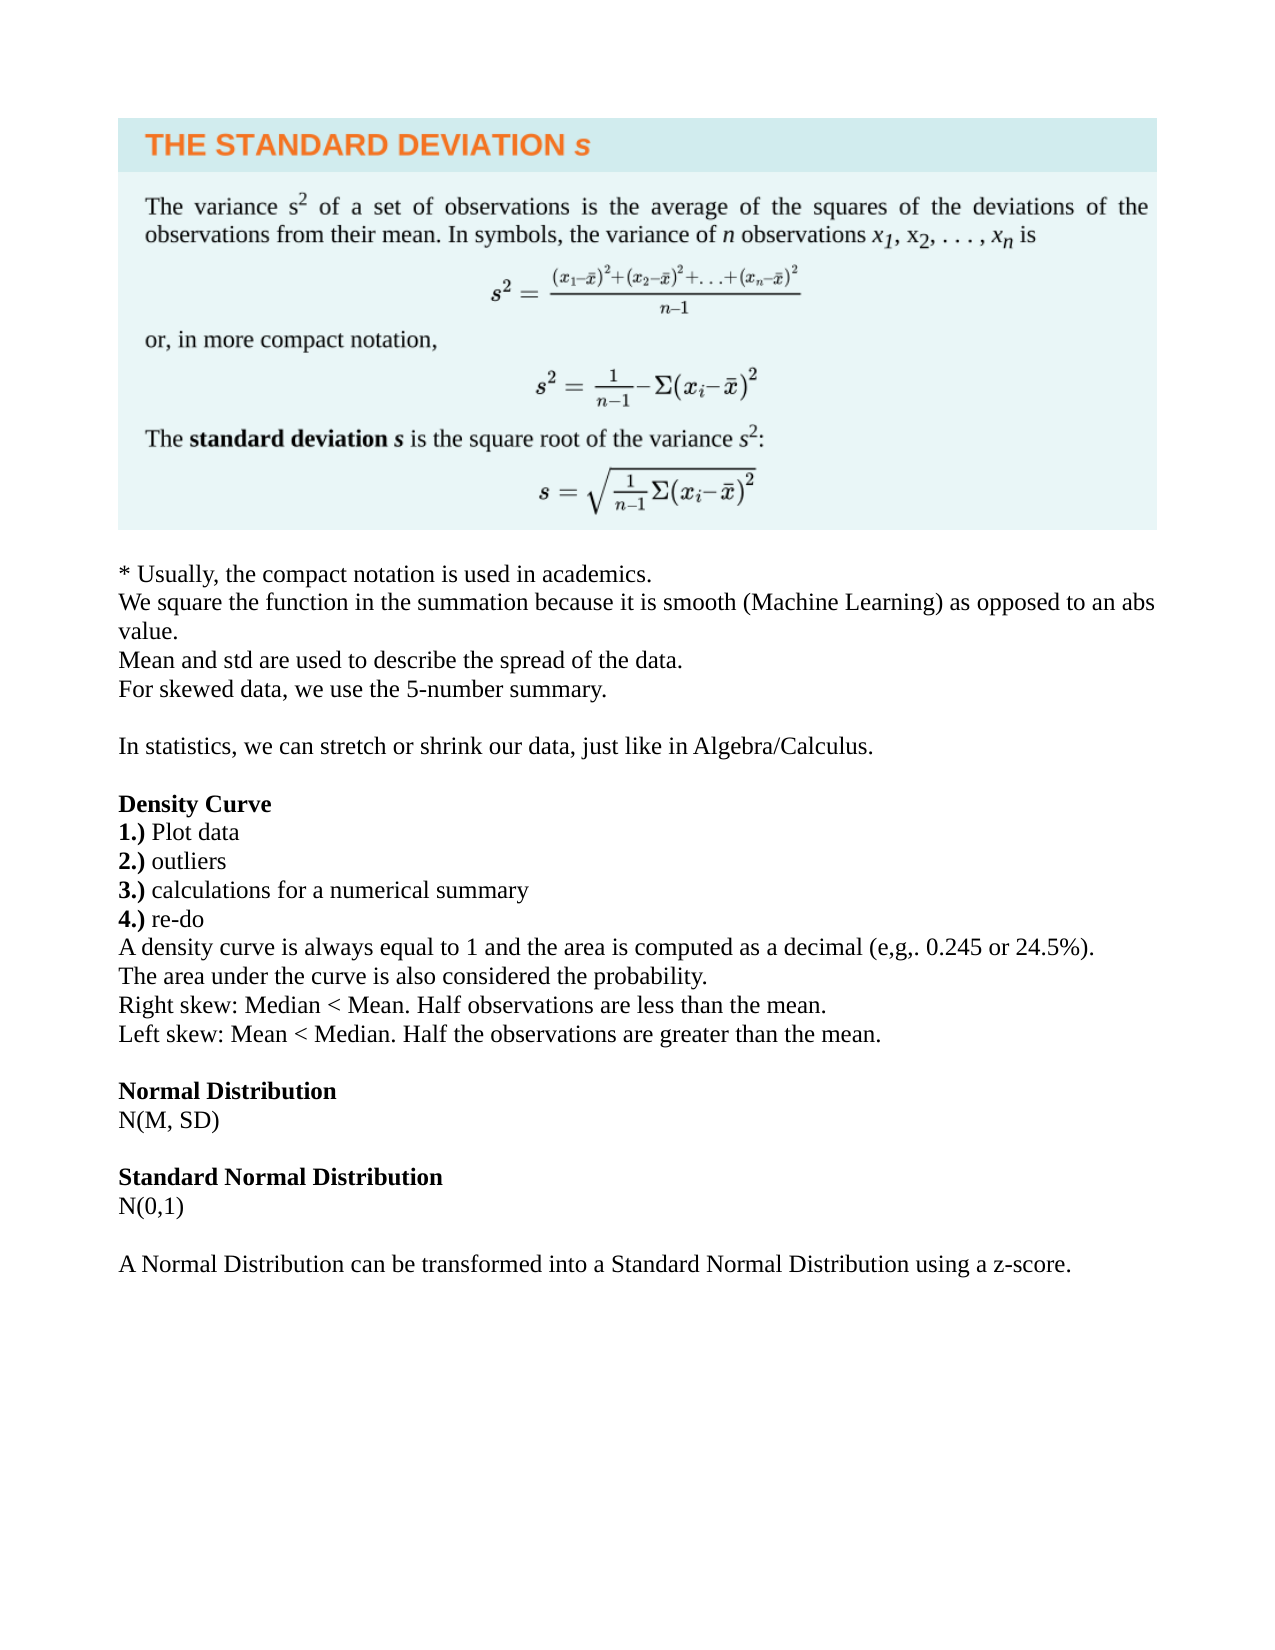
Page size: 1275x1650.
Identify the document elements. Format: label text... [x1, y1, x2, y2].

text Normal Distribution [118, 1076, 1157, 1105]
text For skewed data, we use the 5-number summary. [118, 674, 1157, 702]
text A density curve is always equal to 1 and the area is computed as a decimal (e,g,. 0.245 or 24.5%). [118, 932, 1157, 961]
text Standard Normal Distribution [118, 1162, 1157, 1191]
text 1.) Plot data [118, 817, 1157, 846]
text N(0,1) [118, 1191, 1157, 1220]
text Density Curve [118, 789, 1157, 817]
text * Usually, the compact notation is used in academics. [118, 559, 1157, 587]
text Left skew: Mean < Median. Half the observations are greater than the mean. [118, 1019, 1157, 1047]
text We square the function in the summation because it is smooth (Machine Learning) as opposed to an abs value. [118, 587, 1157, 645]
text Mean and std are used to describe the spread of the data. [118, 645, 1157, 674]
text N(M, SD) [118, 1105, 1157, 1134]
text 2.) outliers [118, 846, 1157, 875]
text In statistics, we can stretch or shrink our data, just like in Algebra/Calculus. [118, 731, 1157, 760]
picture [118, 118, 1157, 530]
text Right skew: Median < Mean. Half observations are less than the mean. [118, 990, 1157, 1019]
text 3.) calculations for a numerical summary [118, 875, 1157, 904]
text A Normal Distribution can be transformed into a Standard Normal Distribution using a z-score. [118, 1249, 1157, 1277]
text 4.) re-do [118, 904, 1157, 932]
text The area under the curve is also considered the probability. [118, 961, 1157, 990]
